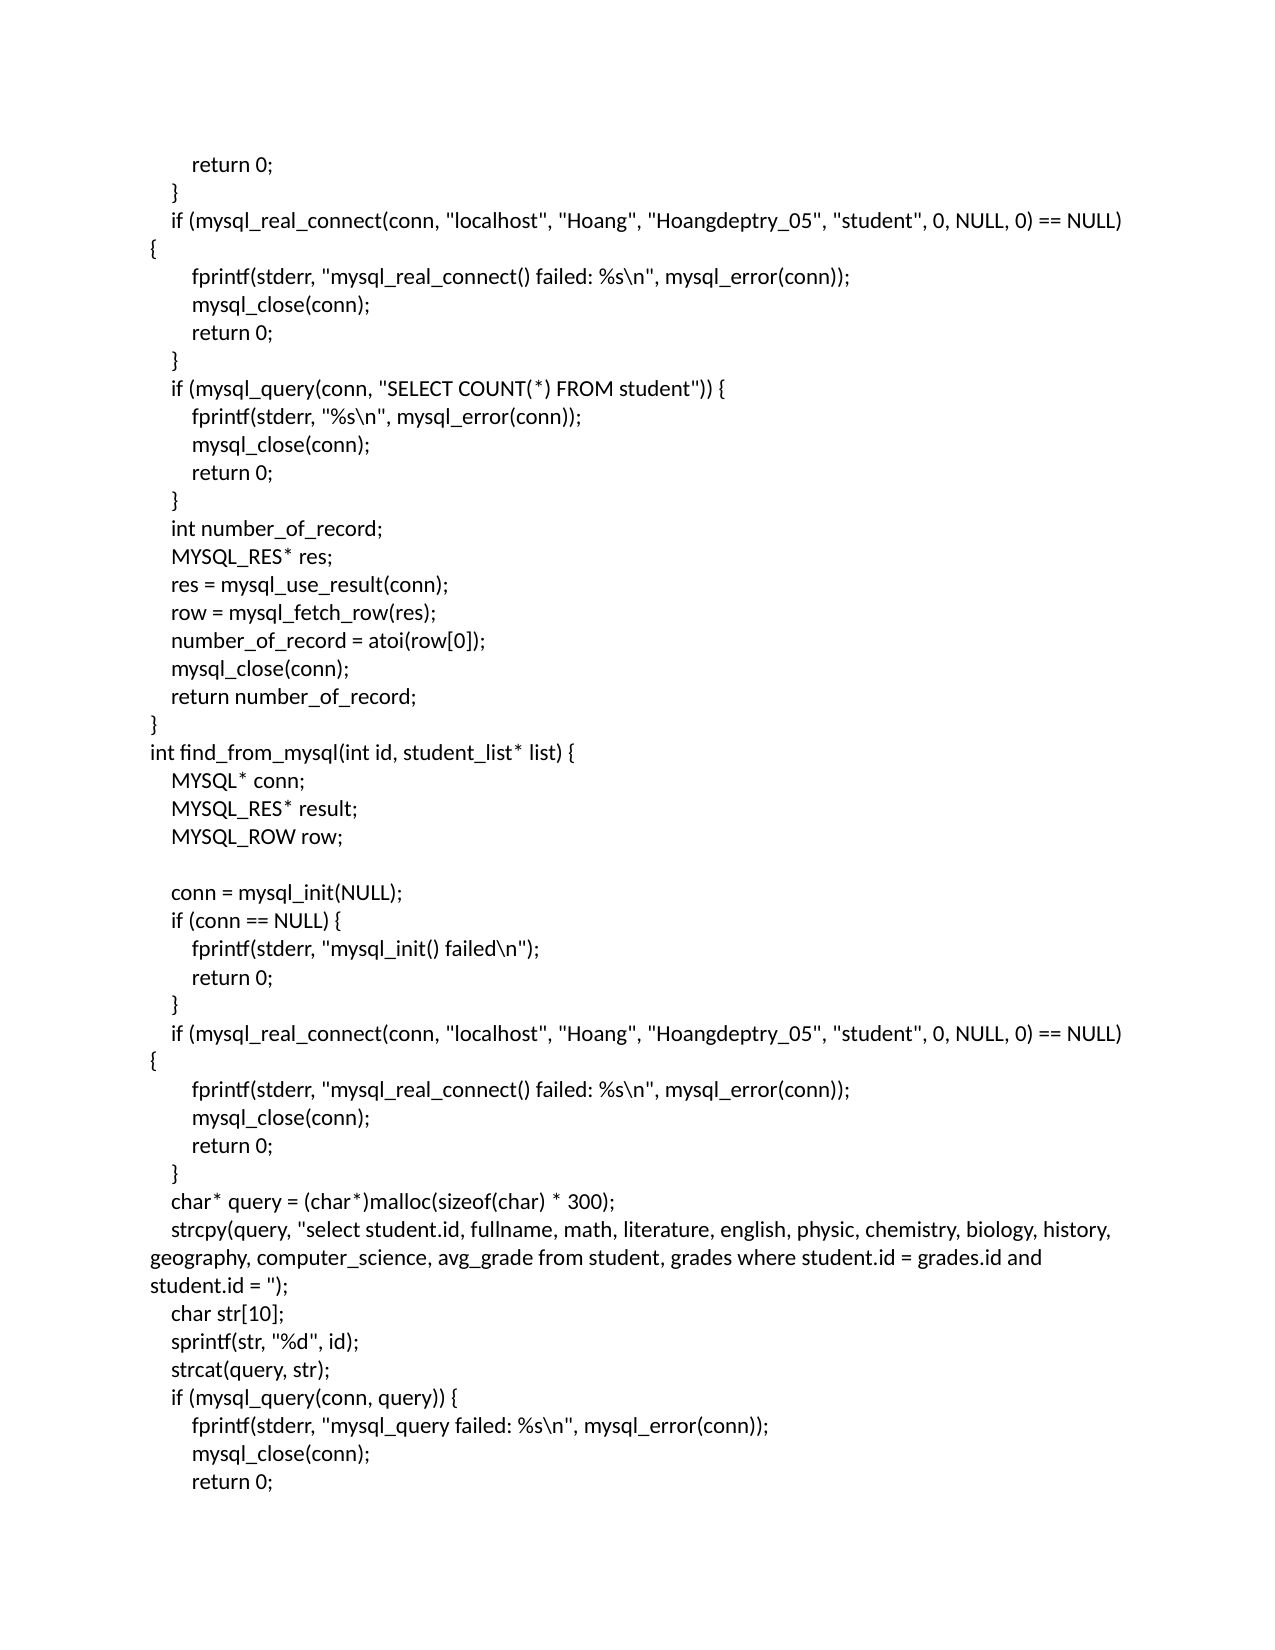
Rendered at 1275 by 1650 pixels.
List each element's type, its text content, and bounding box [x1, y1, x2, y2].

text fprintf(stderr, "%s\n", mysql_error(conn)); [150, 402, 1125, 430]
text MYSQL_ROW row; [150, 822, 1125, 851]
text fprintf(stderr, "mysql_query failed: %s\n", mysql_error(conn)); [150, 1411, 1125, 1439]
text mysql_close(conn); [150, 654, 1125, 682]
text mysql_close(conn); [150, 290, 1125, 318]
text MYSQL_RES* res; [150, 542, 1125, 570]
text row = mysql_fetch_row(res); [150, 598, 1125, 626]
text if (mysql_real_connect(conn, "localhost", "Hoang", "Hoangdeptry_05", "student", 0, NULL, 0) == NULL) { [150, 206, 1125, 262]
text } [150, 991, 1125, 1019]
text return 0; [150, 458, 1125, 486]
text if (mysql_real_connect(conn, "localhost", "Hoang", "Hoangdeptry_05", "student", 0, NULL, 0) == NULL) { [150, 1019, 1125, 1075]
text return 0; [150, 318, 1125, 346]
text return 0; [150, 150, 1125, 178]
text mysql_close(conn); [150, 1103, 1125, 1131]
text mysql_close(conn); [150, 430, 1125, 458]
text return 0; [150, 963, 1125, 991]
text fprintf(stderr, "mysql_real_connect() failed: %s\n", mysql_error(conn)); [150, 262, 1125, 290]
text strcpy(query, "select student.id, fullname, math, literature, english, physic, chemistry, biology, history, geography, computer_science, avg_grade from student, grades where student.id = grades.id and student.id = "); [150, 1215, 1125, 1299]
text int find_from_mysql(int id, student_list* list) { [150, 738, 1125, 766]
text } [150, 486, 1125, 514]
text } [150, 346, 1125, 374]
text MYSQL* conn; [150, 766, 1125, 794]
text conn = mysql_init(NULL); [150, 878, 1125, 907]
text } [150, 710, 1125, 738]
text int number_of_record; [150, 514, 1125, 542]
text if (mysql_query(conn, "SELECT COUNT(*) FROM student")) { [150, 374, 1125, 402]
text mysql_close(conn); [150, 1439, 1125, 1467]
text res = mysql_use_result(conn); [150, 570, 1125, 598]
text char str[10]; [150, 1299, 1125, 1327]
text fprintf(stderr, "mysql_init() failed\n"); [150, 934, 1125, 963]
text return 0; [150, 1467, 1125, 1495]
text MYSQL_RES* result; [150, 794, 1125, 822]
text return number_of_record; [150, 682, 1125, 710]
text } [150, 1159, 1125, 1187]
text char* query = (char*)malloc(sizeof(char) * 300); [150, 1187, 1125, 1215]
text sprintf(str, "%d", id); [150, 1327, 1125, 1355]
text return 0; [150, 1131, 1125, 1159]
text strcat(query, str); [150, 1355, 1125, 1383]
text number_of_record = atoi(row[0]); [150, 626, 1125, 654]
text fprintf(stderr, "mysql_real_connect() failed: %s\n", mysql_error(conn)); [150, 1075, 1125, 1103]
text } [150, 178, 1125, 206]
text if (mysql_query(conn, query)) { [150, 1383, 1125, 1411]
text if (conn == NULL) { [150, 907, 1125, 934]
